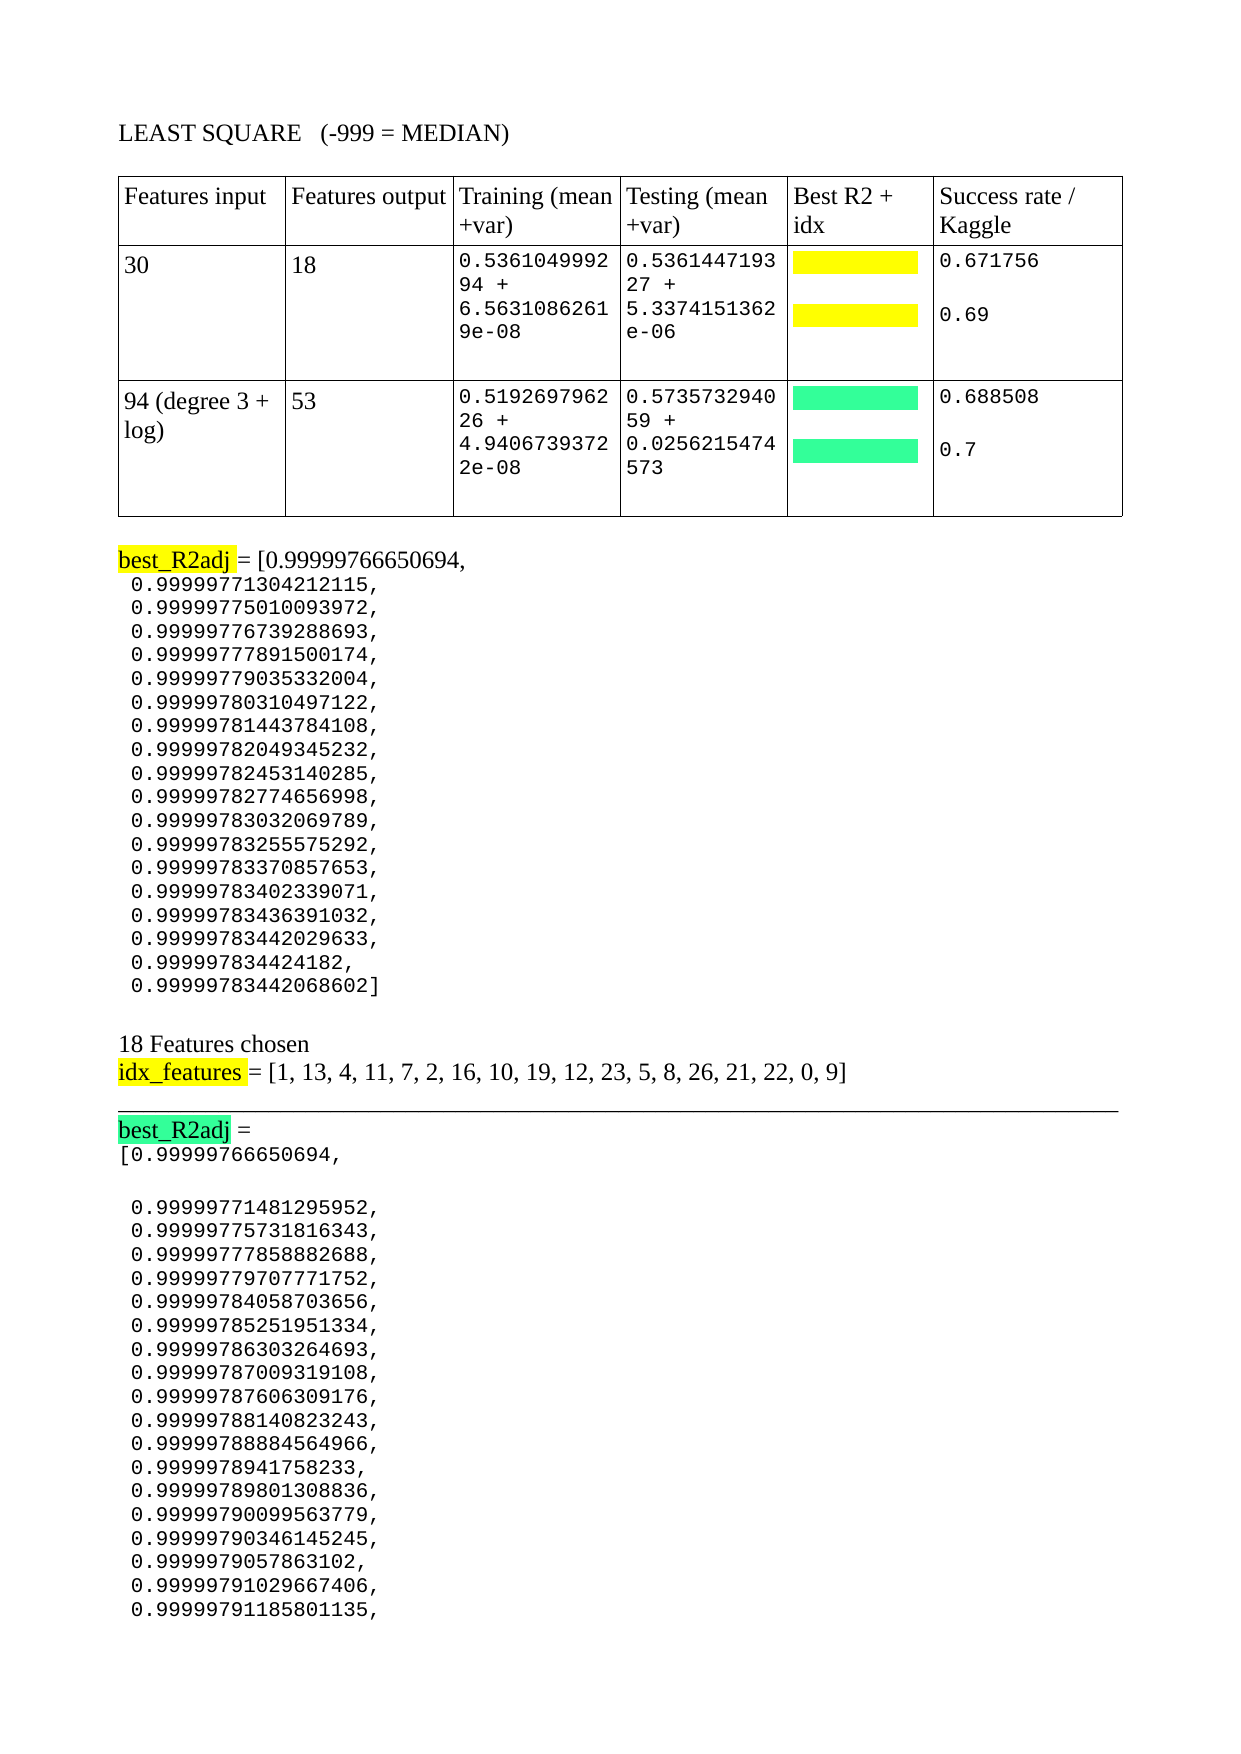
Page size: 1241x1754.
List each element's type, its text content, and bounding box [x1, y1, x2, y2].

text 0.99999789801308836, [118, 1481, 1122, 1504]
text 0.99999783370857653, [118, 857, 1122, 881]
text 0.99999791029667406, [118, 1575, 1122, 1599]
text 0.99999781443784108, [118, 715, 1122, 739]
text 0.99999777891500174, [118, 644, 1122, 668]
text 0.9999978941758233, [118, 1457, 1122, 1481]
text 0.99999782774656998, [118, 786, 1122, 810]
text 0.99999777858882688, [118, 1244, 1122, 1268]
text 0.99999771304212115, [118, 573, 1122, 597]
text 0.99999790346145245, [118, 1528, 1122, 1551]
table_header Features output [286, 177, 453, 245]
text 0.99999783402339071, [118, 881, 1122, 904]
text 0.99999782453140285, [118, 763, 1122, 786]
table_cell 0.536104999294 + 6.56310862619e-08 [454, 246, 620, 380]
table_header Features input [119, 177, 285, 245]
text 0.99999788140823243, [118, 1409, 1122, 1433]
text best_R2adj = [118, 1115, 1122, 1144]
text [0.99999766650694, [118, 1144, 1122, 1167]
text 0.99999775010093972, [118, 597, 1122, 621]
text 0.99999785251951334, [118, 1315, 1122, 1339]
text 0.99999783442029633, [118, 928, 1122, 952]
text 0.99999782049345232, [118, 739, 1122, 763]
table_cell [788, 381, 933, 516]
text 0.99999783436391032, [118, 904, 1122, 928]
text 18 Features chosen [118, 1029, 1122, 1057]
table_header Success rate / Kaggle [934, 177, 1122, 245]
table_cell 0.519269796226 + 4.94067393722e-08 [454, 381, 620, 516]
text idx_features = [1, 13, 4, 11, 7, 2, 16, 10, 19, 12, 23, 5, 8, 26, 21, 22, 0, 9] [118, 1057, 1122, 1086]
text 0.99999790099563779, [118, 1504, 1122, 1528]
text 0.99999776739288693, [118, 621, 1122, 644]
table_cell [788, 246, 933, 380]
table_cell 94 (degree 3 + log) [119, 381, 285, 516]
table_cell 0.573573294059 + 0.0256215474573 [621, 381, 787, 516]
text 0.99999791185801135, [118, 1599, 1122, 1622]
text 0.999997834424182, [118, 952, 1122, 976]
table_header Training (mean +var) [454, 177, 620, 245]
text ________________________________________________________________________________ [118, 1086, 1122, 1115]
text 0.99999786303264693, [118, 1339, 1122, 1362]
text 0.99999783442068602] [118, 976, 1122, 999]
text 0.99999783032069789, [118, 810, 1122, 834]
table_cell 53 [286, 381, 453, 516]
text 0.99999775731816343, [118, 1220, 1122, 1244]
text best_R2adj = [0.99999766650694, [118, 545, 1122, 573]
table_header Best R2 + idx [788, 177, 933, 245]
table_cell 18 [286, 246, 453, 380]
table_cell 0.688508 0.7 [934, 381, 1122, 516]
table_cell 0.671756 0.69 [934, 246, 1122, 380]
text 0.99999779035332004, [118, 668, 1122, 692]
text 0.99999771481295952, [118, 1197, 1122, 1220]
table_cell 30 [119, 246, 285, 380]
table_header Testing (mean +var) [621, 177, 787, 245]
text 0.99999788884564966, [118, 1433, 1122, 1457]
text LEAST SQUARE (-999 = MEDIAN) [118, 118, 1122, 147]
text 0.9999979057863102, [118, 1551, 1122, 1575]
text 0.99999780310497122, [118, 692, 1122, 715]
text 0.99999783255575292, [118, 834, 1122, 857]
text 0.99999779707771752, [118, 1268, 1122, 1291]
table_cell 0.536144719327 + 5.3374151362e-06 [621, 246, 787, 380]
text 0.99999787009319108, [118, 1362, 1122, 1386]
text 0.99999784058703656, [118, 1291, 1122, 1315]
text 0.99999787606309176, [118, 1386, 1122, 1409]
